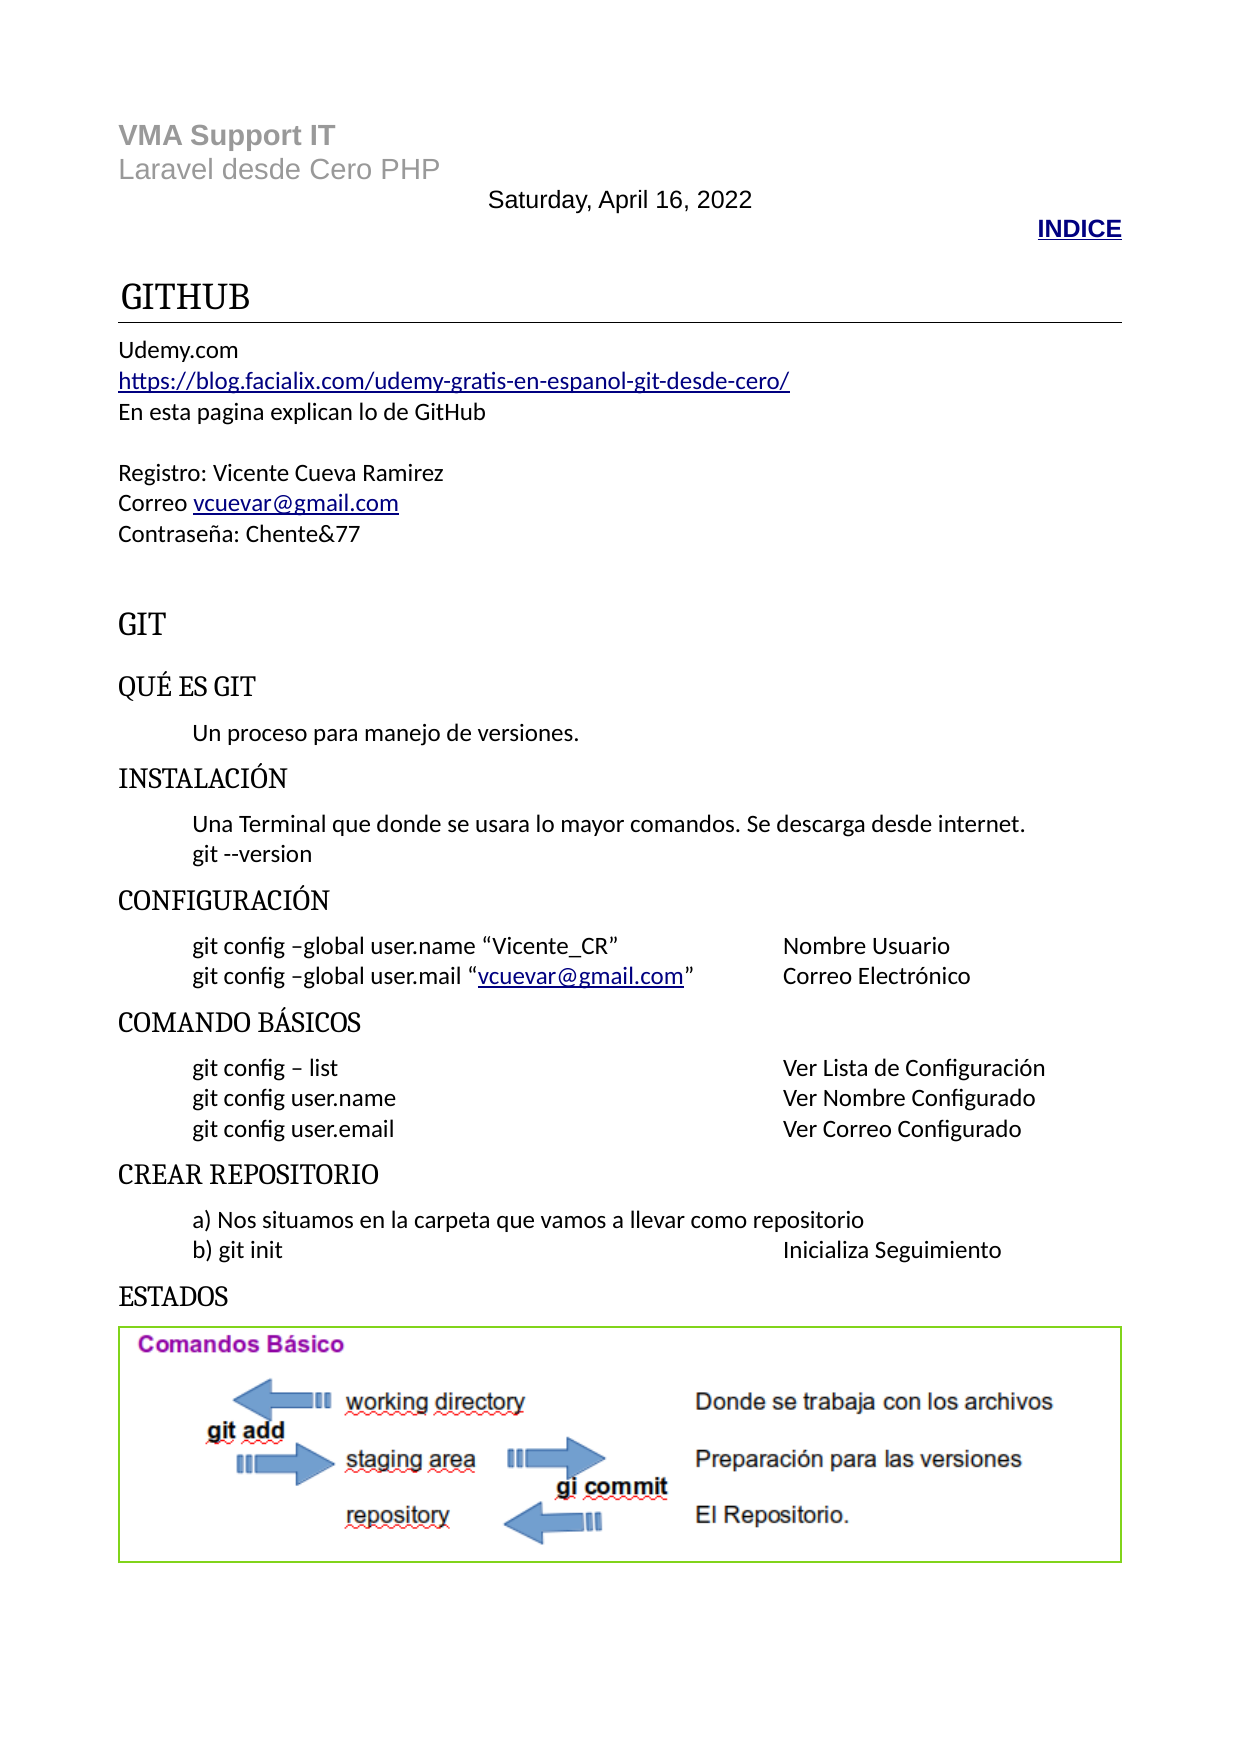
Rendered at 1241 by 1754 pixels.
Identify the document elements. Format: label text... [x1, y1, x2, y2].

subtitle Estados [118, 1280, 1122, 1313]
text En esta pagina explican lo de GitHub [118, 396, 1122, 426]
text Contraseña: Chente&77 [118, 518, 1122, 548]
subtitle Git [118, 605, 1122, 643]
text git --version [118, 838, 1122, 869]
text a) Nos situamos en la carpeta que vamos a llevar como repositorio [118, 1204, 1122, 1235]
subtitle Crear repositorio [118, 1158, 1122, 1192]
text git config user.name Ver Nombre Configurado [118, 1082, 1122, 1113]
text Correo vcuevar@gmail.com [118, 487, 1122, 518]
text Udemy.com [118, 335, 1122, 365]
text Registro: Vicente Cueva Ramirez [118, 457, 1122, 487]
subtitle Instalación [118, 762, 1122, 796]
text git config –global user.name “Vicente_CR” Nombre Usuario [118, 930, 1122, 960]
text Un proceso para manejo de versiones. [118, 717, 1122, 747]
picture [123, 1331, 1117, 1559]
text b) git init Inicializa Seguimiento [118, 1235, 1122, 1265]
subtitle Qué es Git [118, 670, 1122, 704]
text https://blog.facialix.com/udemy-gratis-en-espanol-git-desde-cero/ [118, 365, 1122, 396]
subtitle Comando básicos [118, 1006, 1122, 1039]
text git config – list Ver Lista de Configuración [118, 1052, 1122, 1082]
text git config –global user.mail “vcuevar@gmail.com” Correo Electrónico [118, 960, 1122, 991]
text git config user.email Ver Correo Configurado [118, 1113, 1122, 1143]
subtitle Configuración [118, 884, 1122, 917]
text Una Terminal que donde se usara lo mayor comandos. Se descarga desde internet. [118, 808, 1122, 838]
subtitle GITHUB [118, 272, 1122, 322]
